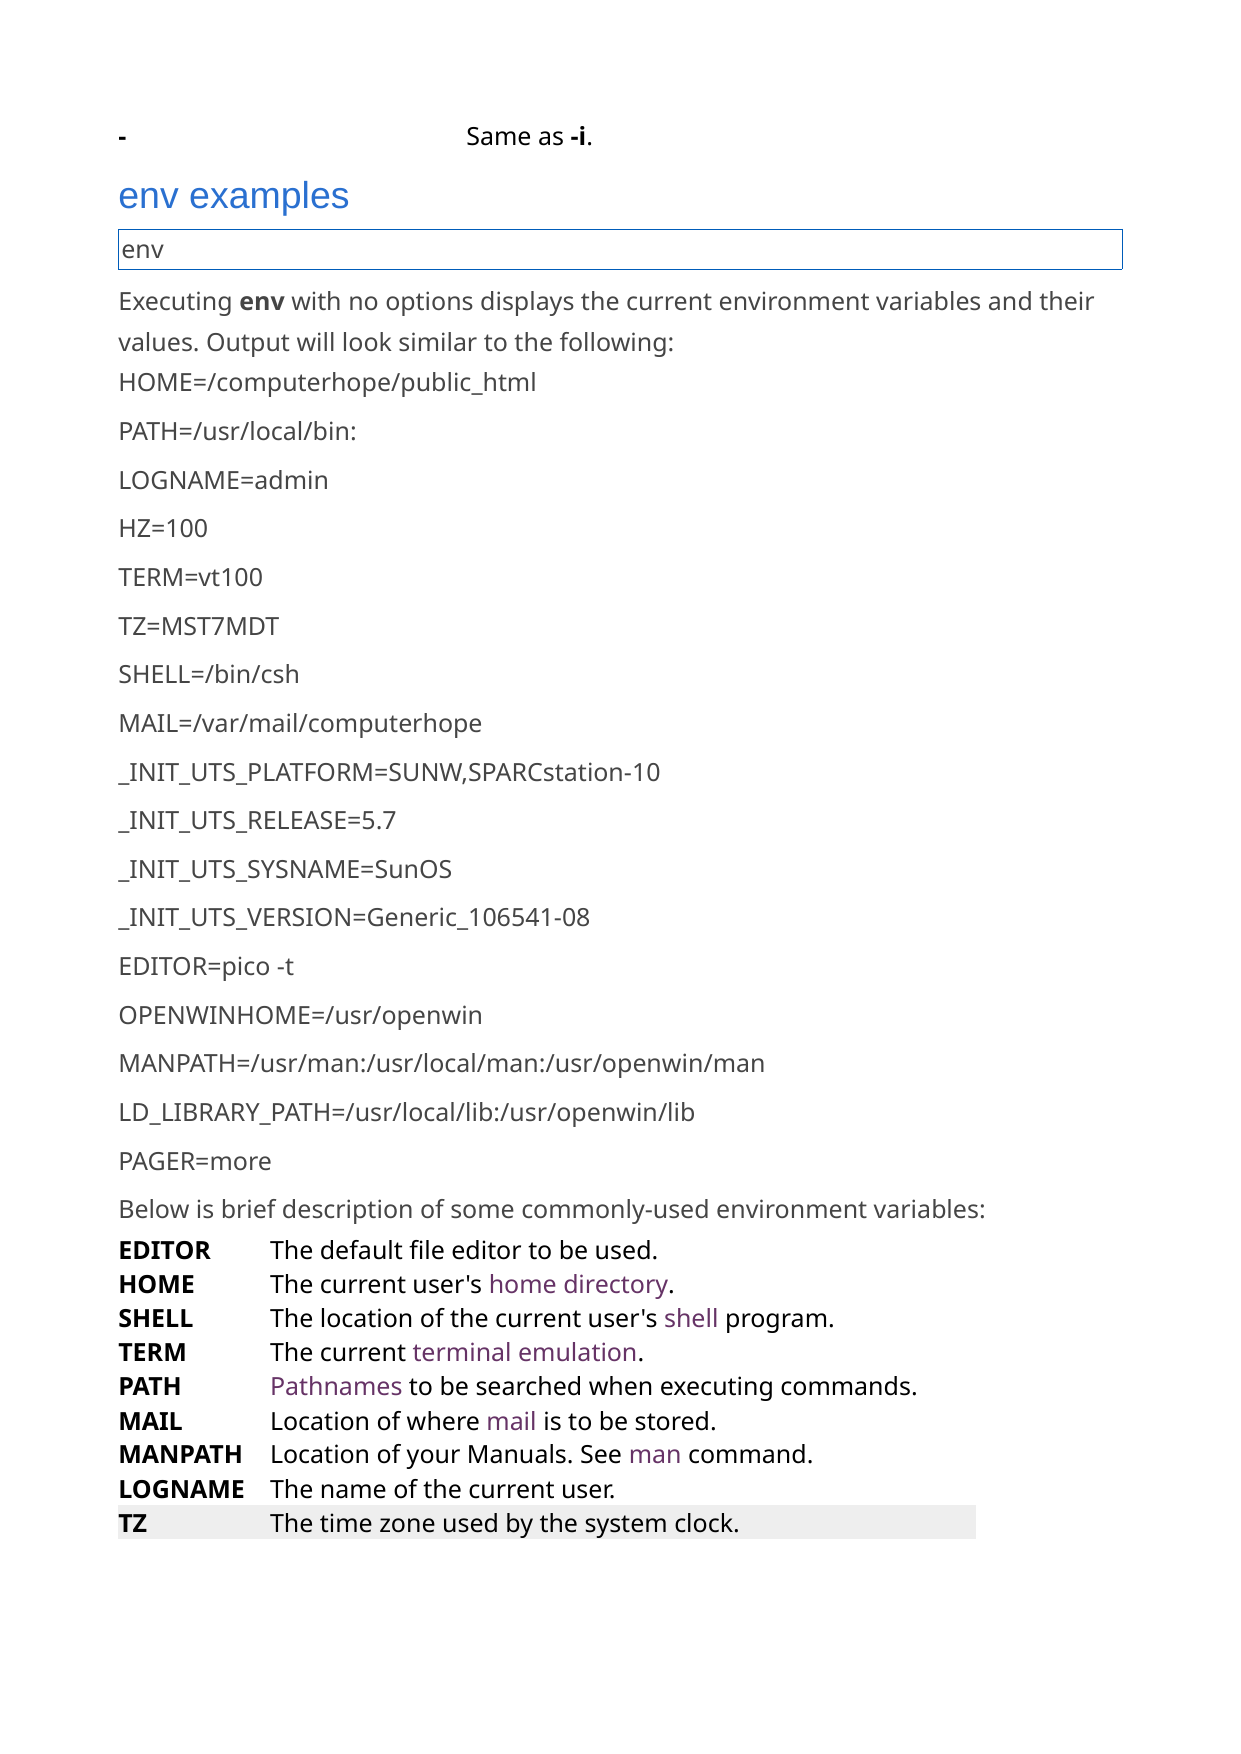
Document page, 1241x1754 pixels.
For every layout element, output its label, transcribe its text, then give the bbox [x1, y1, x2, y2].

table_cell The current user's home directory. [270, 1267, 976, 1301]
table_cell TZ [118, 1505, 270, 1539]
table_cell Location of your Manuals. See man command. [270, 1437, 976, 1471]
subtitle env examples [118, 173, 1122, 216]
table_header The default file editor to be used. [270, 1233, 976, 1267]
table_cell The current terminal emulation. [270, 1335, 976, 1369]
text LD_LIBRARY_PATH=/usr/local/lib:/usr/openwin/lib [118, 1095, 1122, 1129]
text _INIT_UTS_PLATFORM=SUNW,SPARCstation-10 [118, 754, 1122, 788]
table_cell The name of the current user. [270, 1471, 976, 1505]
table_cell PATH [118, 1369, 270, 1403]
text MANPATH=/usr/man:/usr/local/man:/usr/openwin/man [118, 1046, 1122, 1080]
text _INIT_UTS_RELEASE=5.7 [118, 803, 1122, 837]
text _INIT_UTS_SYSNAME=SunOS [118, 851, 1122, 886]
table_cell Same as -i. [466, 118, 1122, 152]
table_cell - [118, 118, 466, 152]
table_cell Pathnames to be searched when executing commands. [270, 1369, 976, 1403]
text SHELL=/bin/csh [118, 657, 1122, 691]
table_header EDITOR [118, 1233, 270, 1267]
table_cell The time zone used by the system clock. [270, 1505, 976, 1539]
table_cell HOME [118, 1267, 270, 1301]
text PAGER=more [118, 1143, 1122, 1177]
text TERM=vt100 [118, 559, 1122, 594]
text _INIT_UTS_VERSION=Generic_106541-08 [118, 900, 1122, 934]
table_cell The location of the current user's shell program. [270, 1301, 976, 1335]
table_cell SHELL [118, 1301, 270, 1335]
text PATH=/usr/local/bin: [118, 414, 1122, 448]
table_cell LOGNAME [118, 1471, 270, 1505]
table_cell TERM [118, 1335, 270, 1369]
text env [119, 230, 1122, 269]
text EDITOR=pico -t [118, 949, 1122, 983]
table_cell Location of where mail is to be stored. [270, 1403, 976, 1437]
text MAIL=/var/mail/computerhope [118, 706, 1122, 739]
text HOME=/computerhope/public_html [118, 365, 1122, 399]
text HZ=100 [118, 511, 1122, 545]
text LOGNAME=admin [118, 462, 1122, 496]
text TZ=MST7MDT [118, 608, 1122, 642]
text OPENWINHOME=/usr/openwin [118, 997, 1122, 1031]
table_cell MAIL [118, 1403, 270, 1437]
table_cell MANPATH [118, 1437, 270, 1471]
text Below is brief description of some commonly-used environment variables: [118, 1192, 1122, 1226]
text Executing env with no options displays the current environment variables and their values. Output will look similar to the following: [118, 283, 1122, 358]
